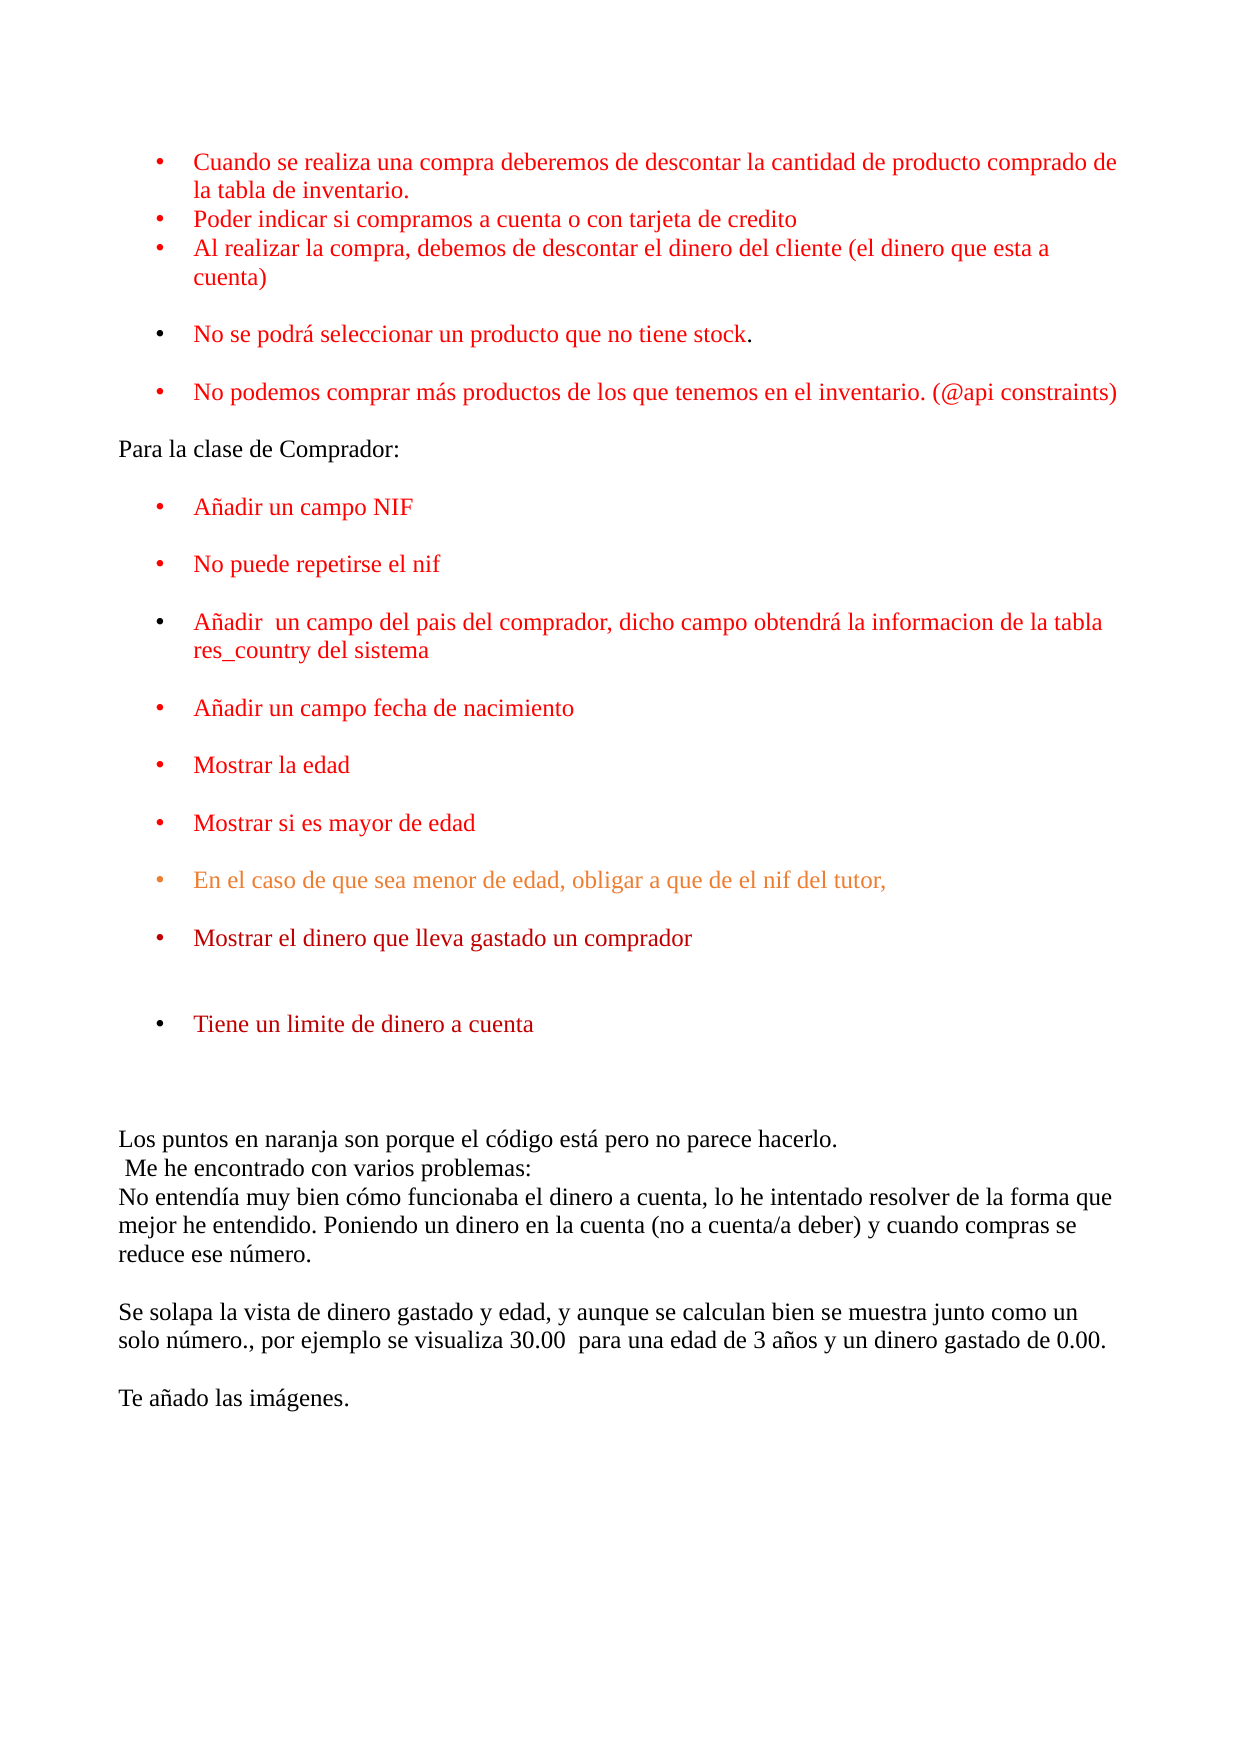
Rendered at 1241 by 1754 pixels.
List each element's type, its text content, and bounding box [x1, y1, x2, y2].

list Mostrar si es mayor de edad [156, 808, 1122, 837]
list No podemos comprar más productos de los que tenemos en el inventario. (@api constraints) [156, 377, 1122, 406]
list No puede repetirse el nif [156, 549, 1122, 578]
list Mostrar la edad [156, 751, 1122, 779]
text Me he encontrado con varios problemas: [118, 1153, 1122, 1182]
list Cuando se realiza una compra deberemos de descontar la cantidad de producto comprado de la tabla de inventario. [156, 147, 1122, 204]
list En el caso de que sea menor de edad, obligar a que de el nif del tutor, [156, 866, 1122, 894]
list No se podrá seleccionar un producto que no tiene stock. [156, 319, 1122, 348]
list Tiene un limite de dinero a cuenta [156, 1009, 1122, 1038]
text Los puntos en naranja son porque el código está pero no parece hacerlo. [118, 1124, 1122, 1153]
list Al realizar la compra, debemos de descontar el dinero del cliente (el dinero que esta a cuenta) [156, 233, 1122, 291]
list Añadir un campo fecha de nacimiento [156, 693, 1122, 722]
text No entendía muy bien cómo funcionaba el dinero a cuenta, lo he intentado resolver de la forma que mejor he entendido. Poniendo un dinero en la cuenta (no a cuenta/a deber) y cuando compras se reduce ese número. [118, 1182, 1122, 1268]
list Añadir un campo del pais del comprador, dicho campo obtendrá la informacion de la tabla res_country del sistema [156, 607, 1122, 664]
text Se solapa la vista de dinero gastado y edad, y aunque se calculan bien se muestra junto como un solo número., por ejemplo se visualiza 30.00 para una edad de 3 años y un dinero gastado de 0.00. [118, 1297, 1122, 1354]
list Poder indicar si compramos a cuenta o con tarjeta de credito [156, 204, 1122, 233]
text Te añado las imágenes. [118, 1383, 1122, 1412]
list Mostrar el dinero que lleva gastado un comprador [156, 923, 1122, 952]
text Para la clase de Comprador: [118, 434, 1122, 463]
list Añadir un campo NIF [156, 492, 1122, 521]
